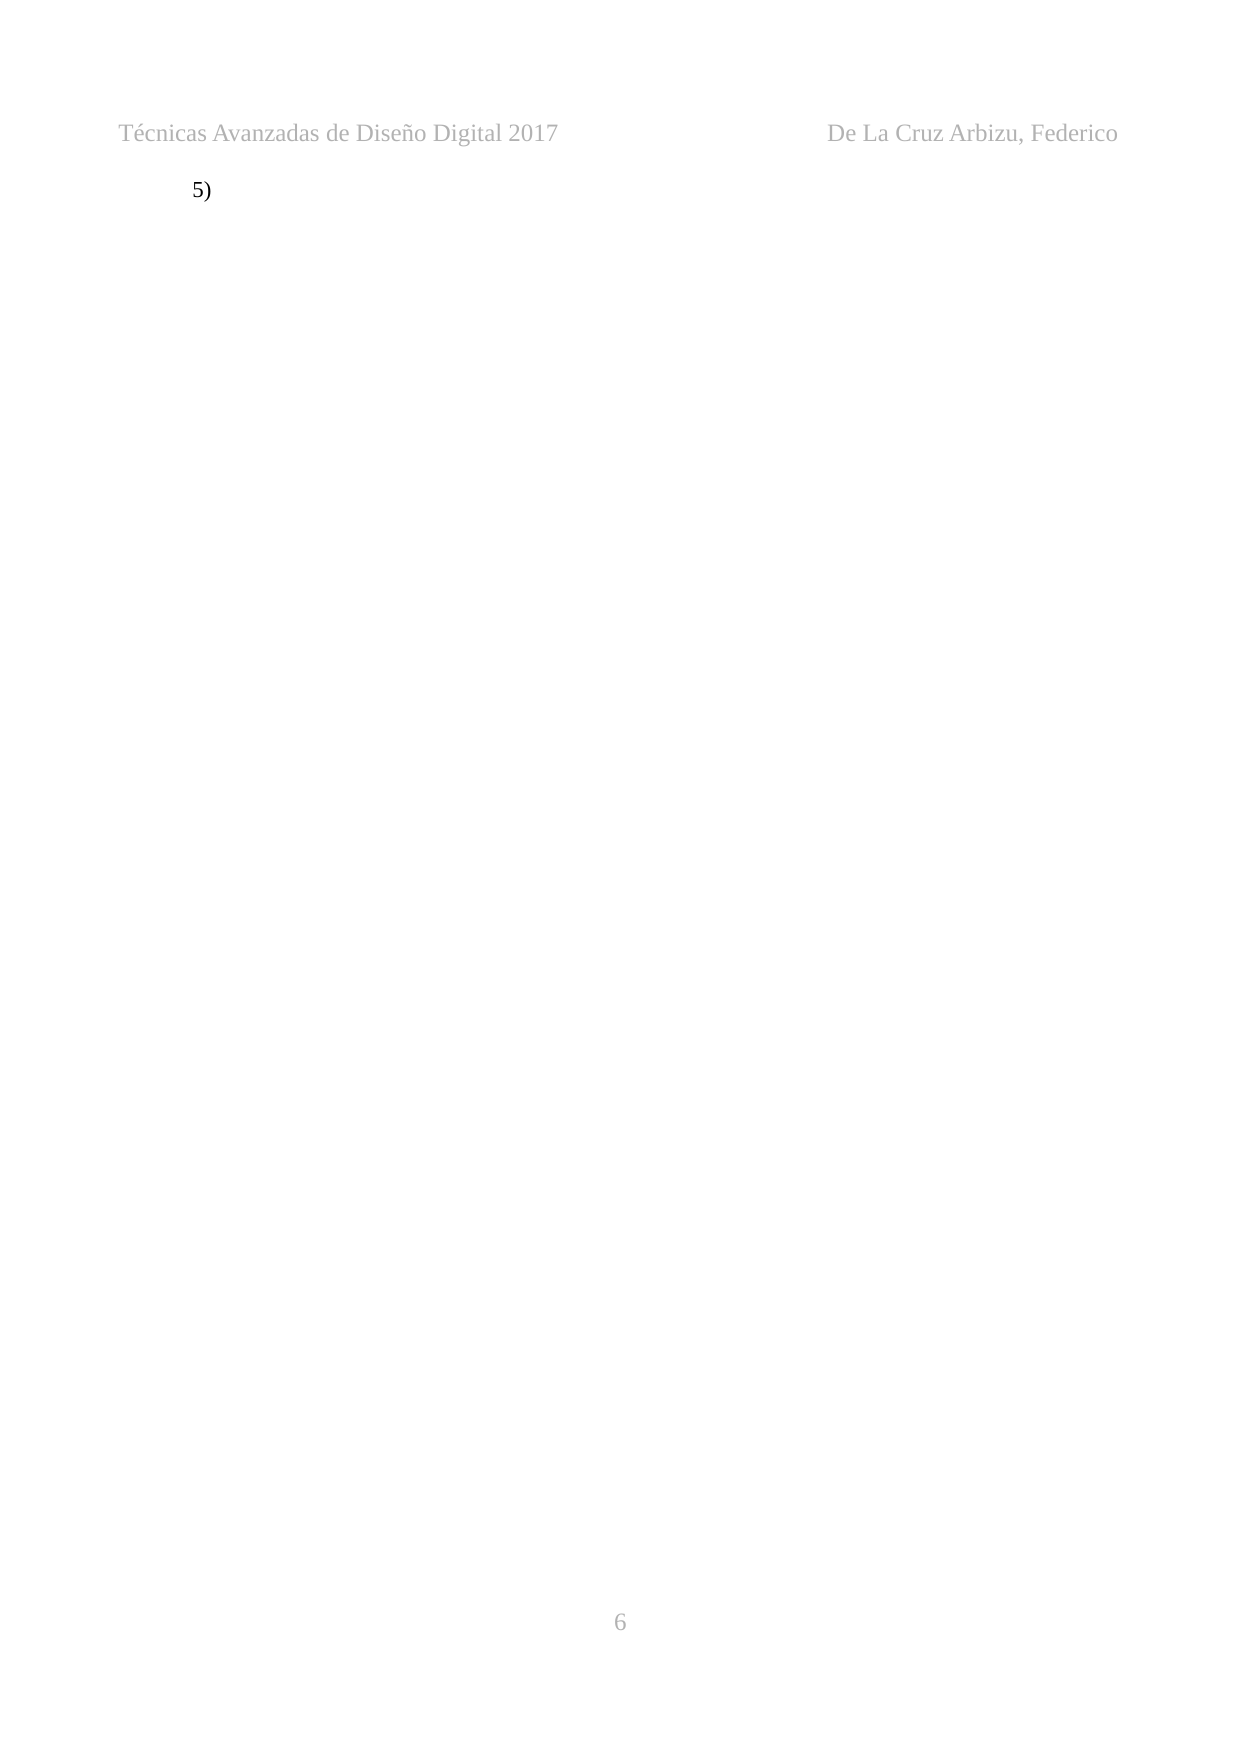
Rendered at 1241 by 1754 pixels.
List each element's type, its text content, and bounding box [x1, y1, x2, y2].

text 5) [118, 176, 1122, 203]
